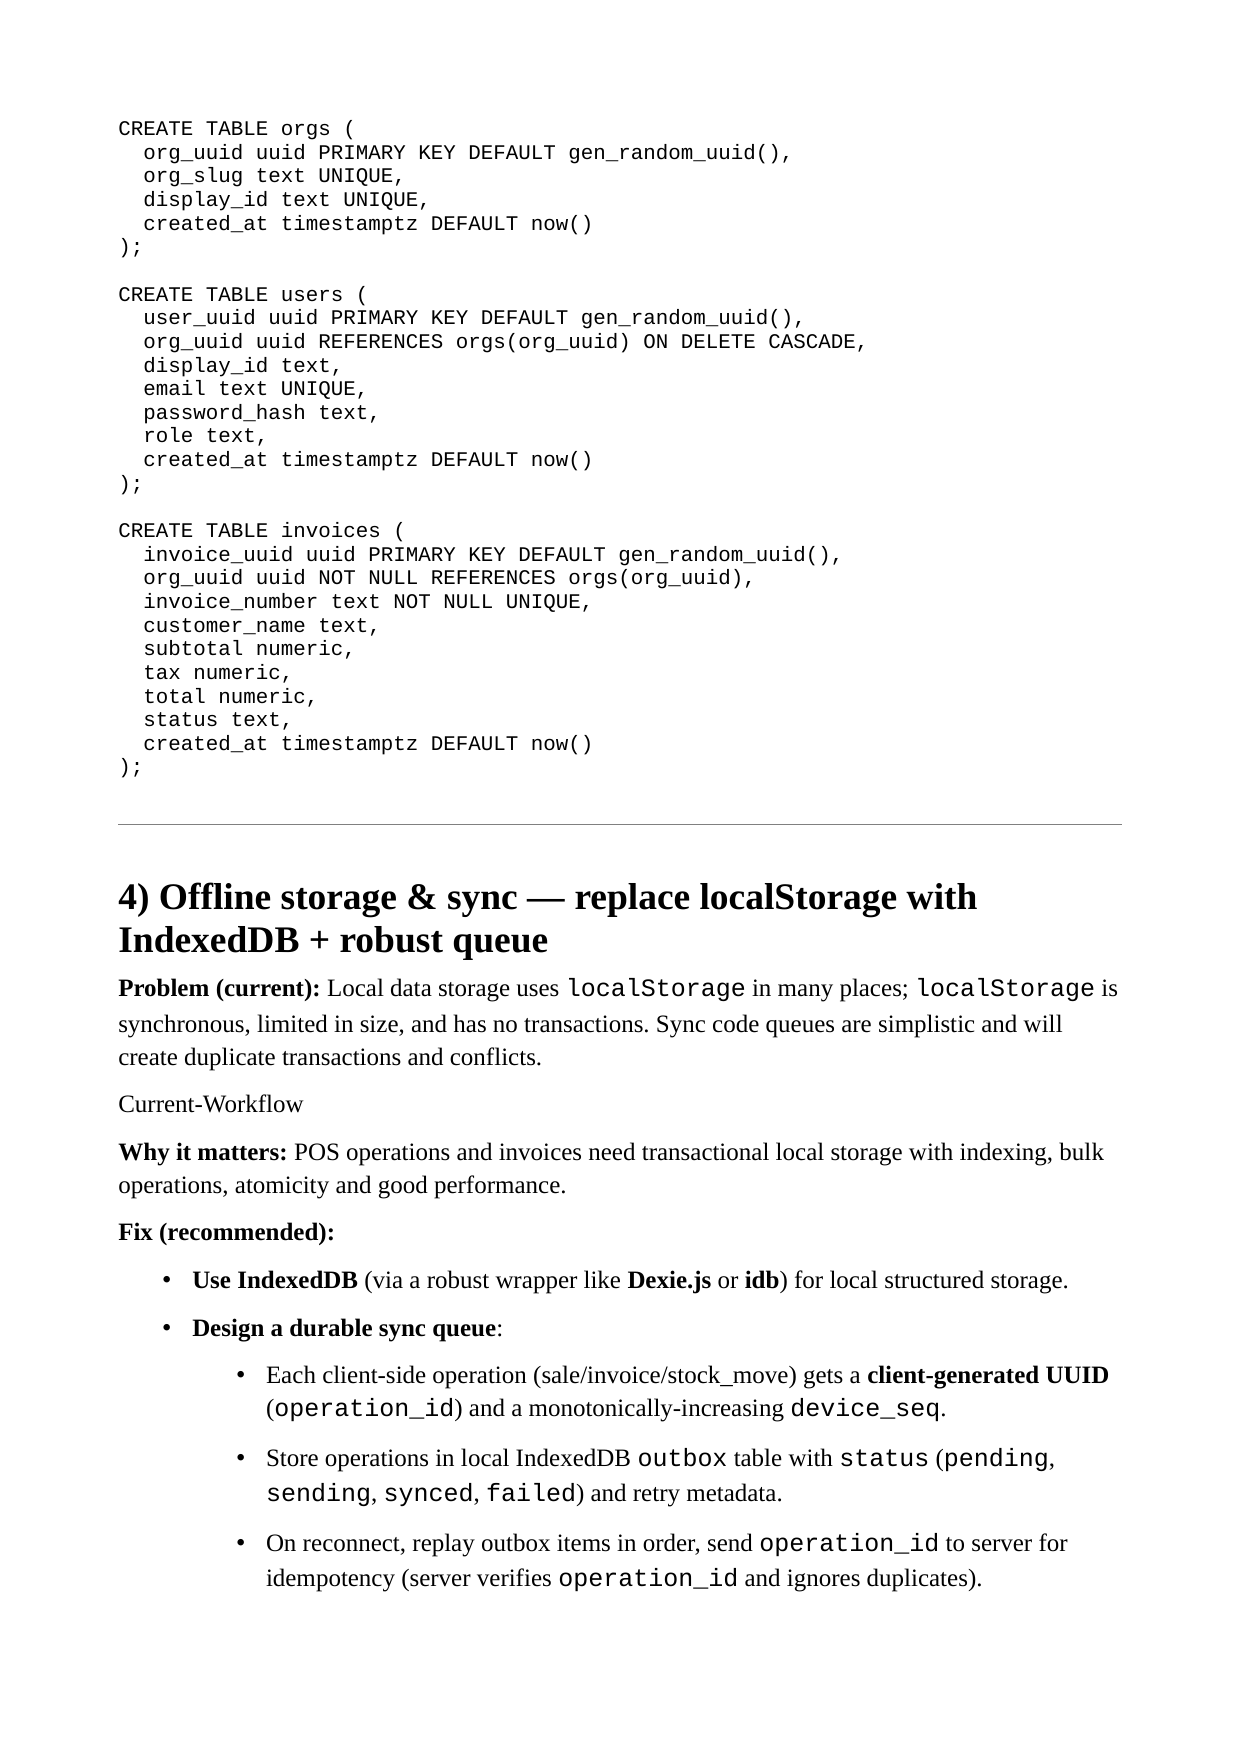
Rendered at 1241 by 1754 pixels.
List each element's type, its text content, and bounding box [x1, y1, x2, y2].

text invoice_number text NOT NULL UNIQUE, [118, 591, 1122, 615]
text org_uuid uuid PRIMARY KEY DEFAULT gen_random_uuid(), [118, 142, 1122, 165]
text Current-Workflow [118, 1089, 1122, 1118]
text tax numeric, [118, 662, 1122, 686]
text status text, [118, 709, 1122, 733]
text created_at timestamptz DEFAULT now() [118, 213, 1122, 236]
list Design a durable sync queue: [162, 1313, 1122, 1341]
text org_uuid uuid REFERENCES orgs(org_uuid) ON DELETE CASCADE, [118, 331, 1122, 354]
text CREATE TABLE invoices ( [118, 520, 1122, 544]
text Problem (current): Local data storage uses localStorage in many places; localStorage is synchronous, limited in size, and has no transactions. Sync code queues are simplistic and will create duplicate transactions and conflicts. [118, 973, 1122, 1070]
text org_slug text UNIQUE, [118, 165, 1122, 189]
text role text, [118, 426, 1122, 449]
text Why it matters: POS operations and invoices need transactional local storage with indexing, bulk operations, atomicity and good performance. [118, 1137, 1122, 1199]
text user_uuid uuid PRIMARY KEY DEFAULT gen_random_uuid(), [118, 307, 1122, 331]
text total numeric, [118, 686, 1122, 709]
text customer_name text, [118, 615, 1122, 638]
text display_id text, [118, 354, 1122, 378]
list Use IndexedDB (via a robust wrapper like Dexie.js or idb) for local structured storage. [162, 1265, 1122, 1294]
text created_at timestamptz DEFAULT now() [118, 733, 1122, 757]
text ); [118, 757, 1122, 780]
list Each client-side operation (sale/invoice/stock_move) gets a client-generated UUID (operation_id) and a monotonically-increasing device_seq. [236, 1360, 1122, 1424]
list Store operations in local IndexedDB outbox table with status (pending, sending, synced, failed) and retry metadata. [236, 1443, 1122, 1509]
text CREATE TABLE orgs ( [118, 118, 1122, 142]
text Fix (recommended): [118, 1217, 1122, 1246]
text created_at timestamptz DEFAULT now() [118, 449, 1122, 473]
text password_hash text, [118, 402, 1122, 426]
list On reconnect, replay outbox items in order, send operation_id to server for idempotency (server verifies operation_id and ignores duplicates). [236, 1528, 1122, 1594]
text CREATE TABLE users ( [118, 284, 1122, 307]
text display_id text UNIQUE, [118, 189, 1122, 213]
text subtotal numeric, [118, 638, 1122, 662]
text org_uuid uuid NOT NULL REFERENCES orgs(org_uuid), [118, 567, 1122, 591]
text ); [118, 473, 1122, 496]
text invoice_uuid uuid PRIMARY KEY DEFAULT gen_random_uuid(), [118, 544, 1122, 567]
subtitle 4) Offline storage & sync — replace localStorage with IndexedDB + robust queue [118, 875, 1122, 961]
text email text UNIQUE, [118, 378, 1122, 402]
text ); [118, 236, 1122, 260]
